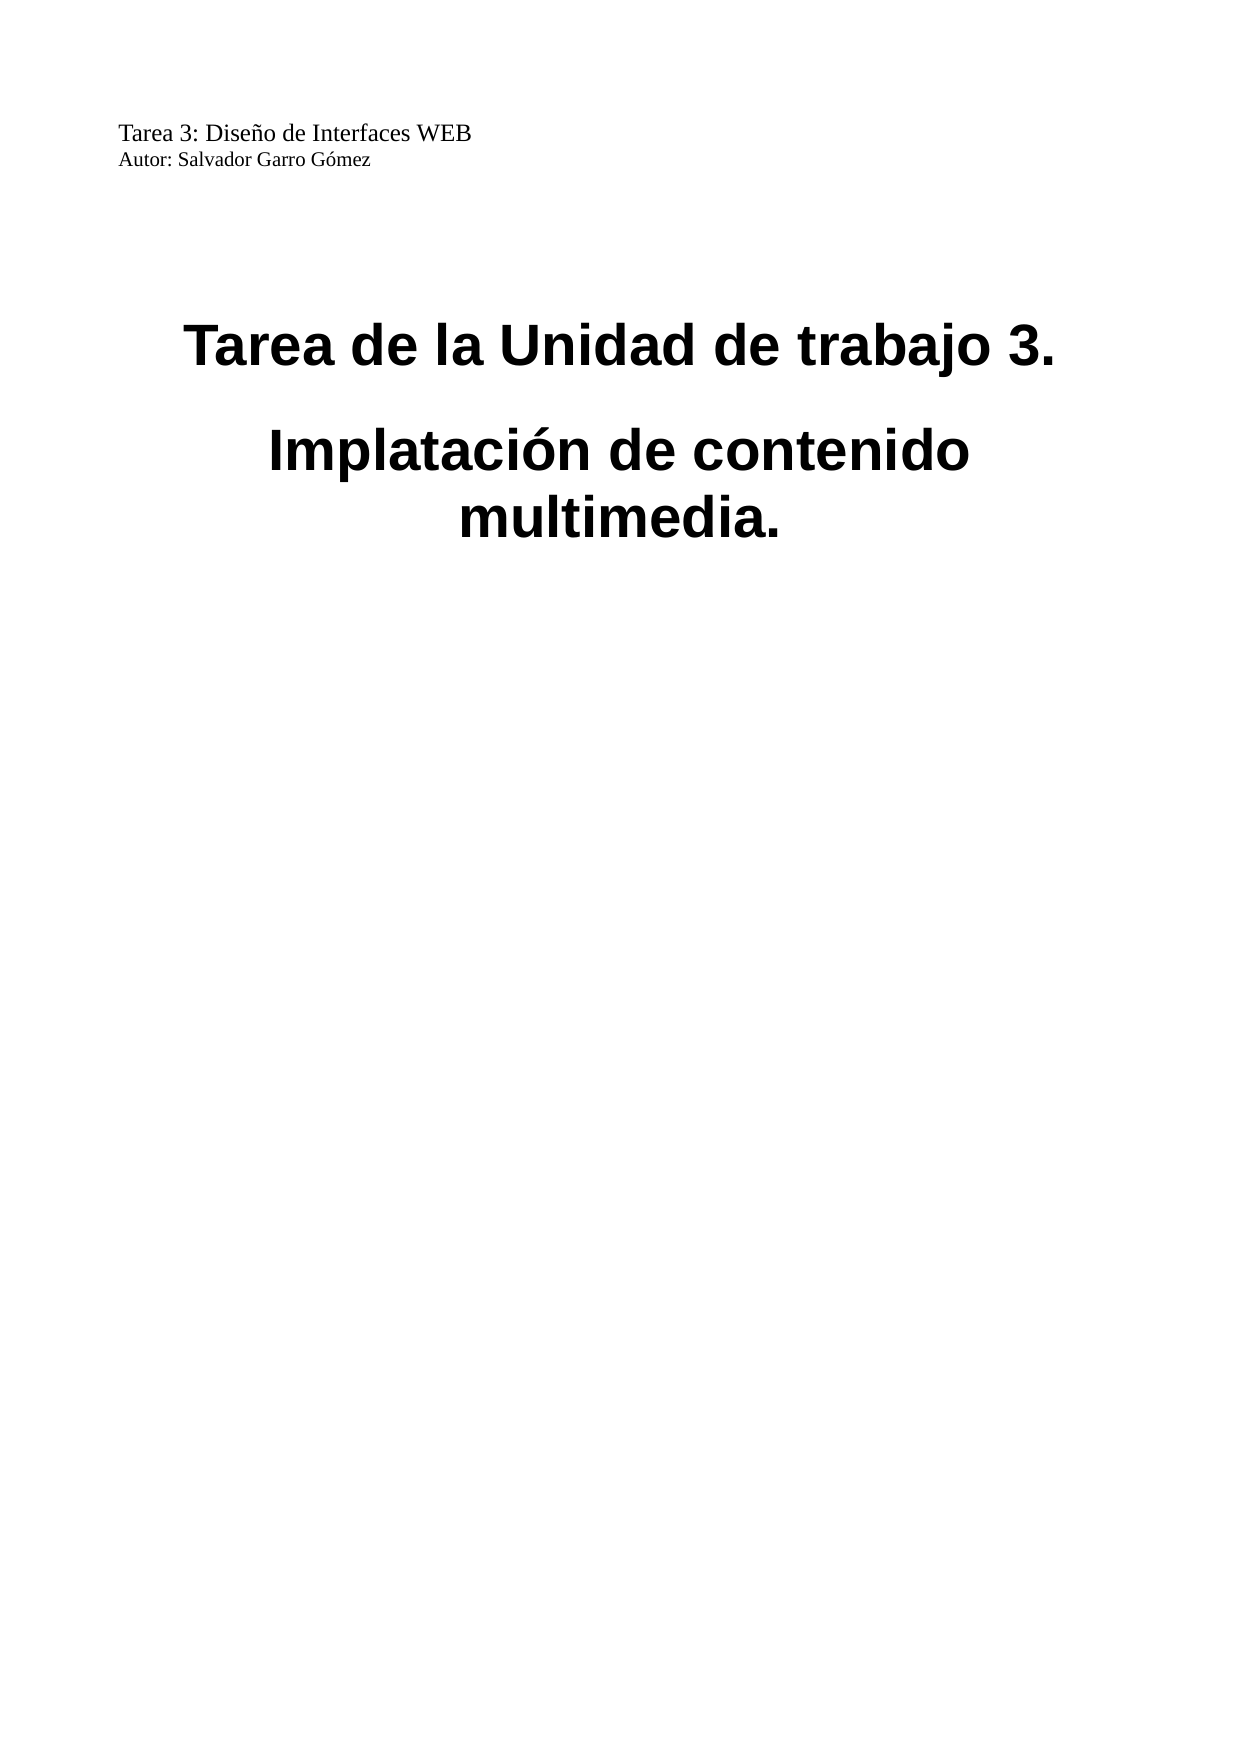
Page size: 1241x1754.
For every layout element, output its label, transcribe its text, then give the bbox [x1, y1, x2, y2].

text Autor: Salvador Garro Gómez [118, 147, 1122, 171]
text Tarea 3: Diseño de Interfaces WEB [118, 118, 1122, 147]
title Implatación de contenido multimedia. [118, 416, 1122, 550]
title Tarea de la Unidad de trabajo 3. [118, 311, 1122, 378]
